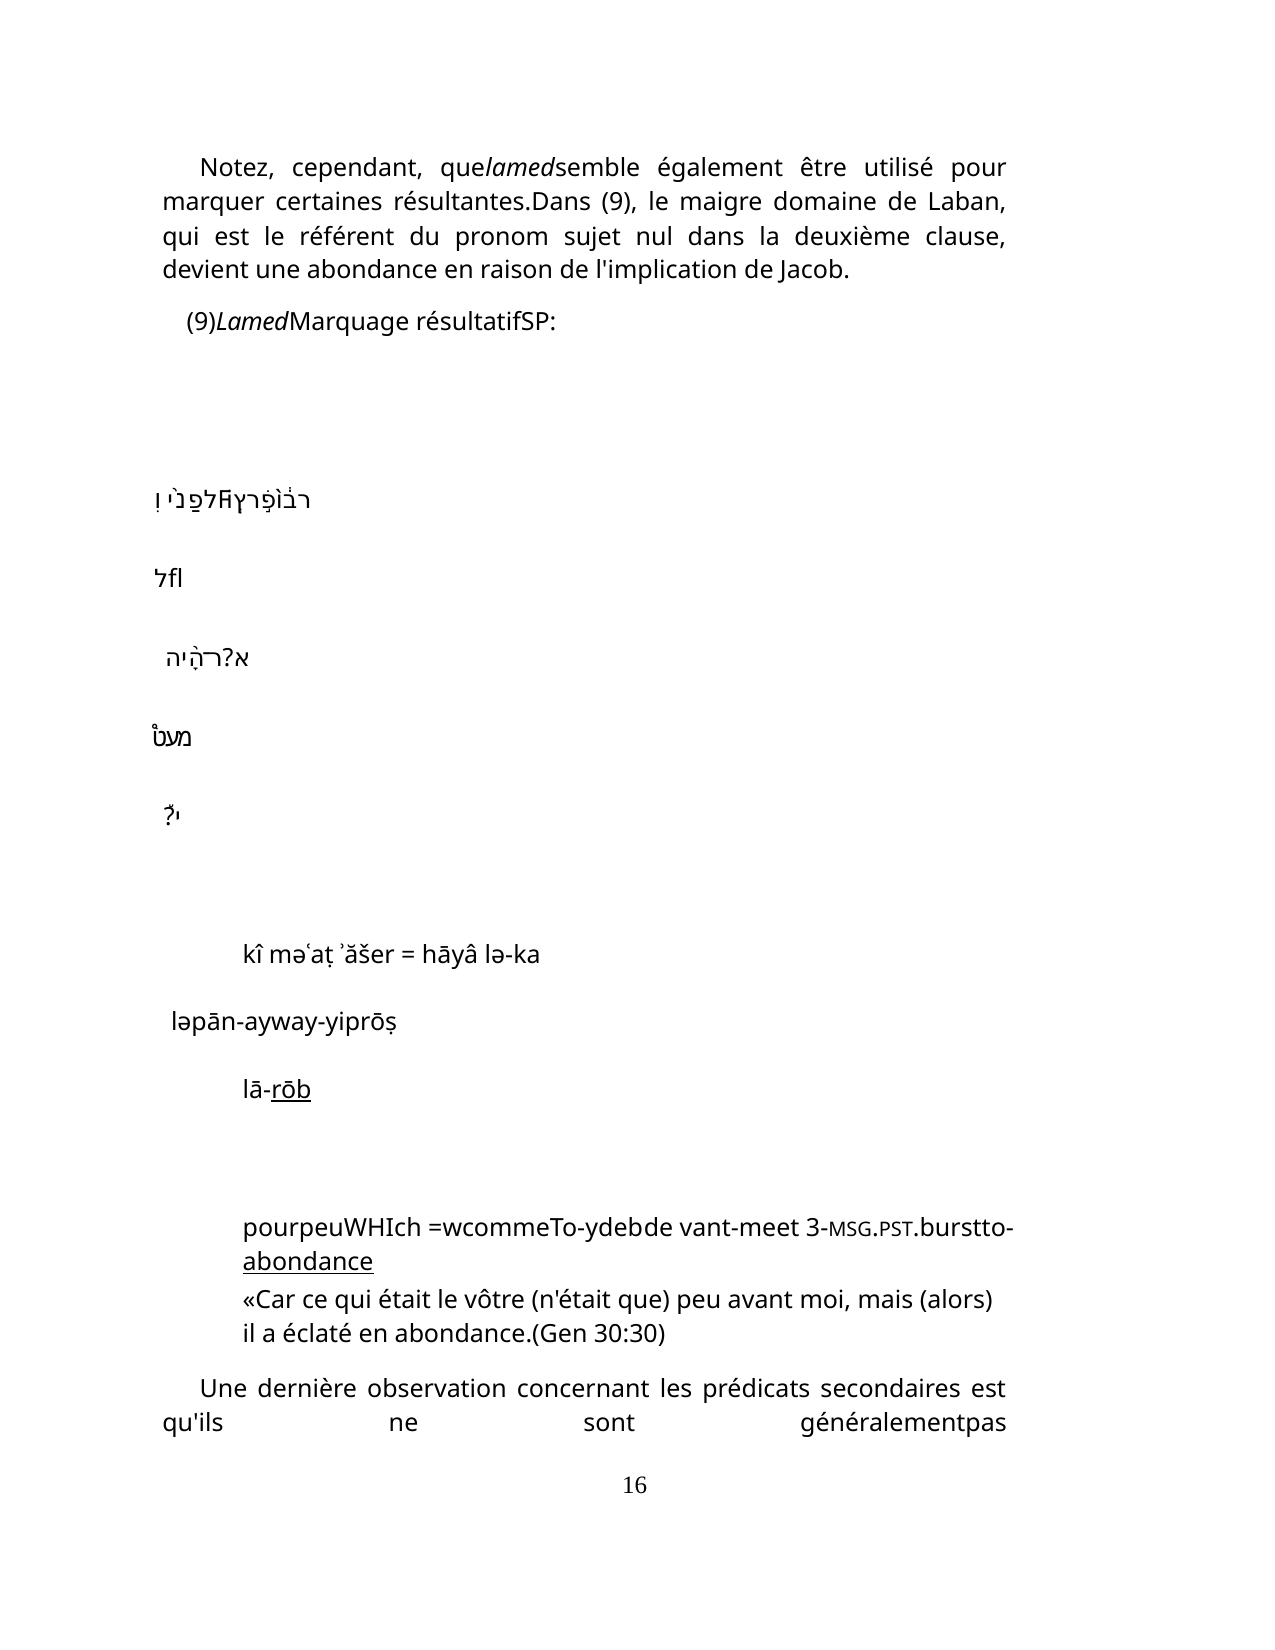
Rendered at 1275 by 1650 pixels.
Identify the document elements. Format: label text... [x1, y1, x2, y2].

text Notez, cependant, quelamedsemble également être utilisé pour marquer certaines résultantes.Dans (9), le maigre domaine de Laban, qui est le référent du pronom sujet nul dans la deuxième clause, devient une abondance en raison de l'implication de Jacob. [162, 150, 1007, 286]
text ֡?י [164, 764, 1125, 832]
text לפַני֙וִFiְפֹ֣רץìֹ֔רב [150, 482, 1125, 516]
text lā-rōb [242, 1038, 1125, 1106]
text kî məʿaṭ ʾăšer = hāyâ lə-ka [242, 936, 1125, 970]
text (9)LamedMarquage résultatifSP: [186, 303, 1125, 337]
text מעט֩ [150, 685, 1110, 753]
text flל [150, 527, 1110, 595]
text Une dernière observation concernant les prédicats secondaires est qu'ils ne sont généralementpas [162, 1371, 1007, 1439]
text א?ר־הָ֨יה [164, 606, 1125, 674]
text ləpān-ayway-yiprōṣ [171, 970, 1125, 1038]
text «Car ce qui était le vôtre (n'était que) peu avant moi, mais (alors) il a éclaté en abondance.(Gen 30:30) [242, 1282, 1008, 1350]
text pourpeuWHIch =wcommeTo-ydebde vant-meet 3-msg.pst.burstto-abondance [242, 1210, 1125, 1278]
